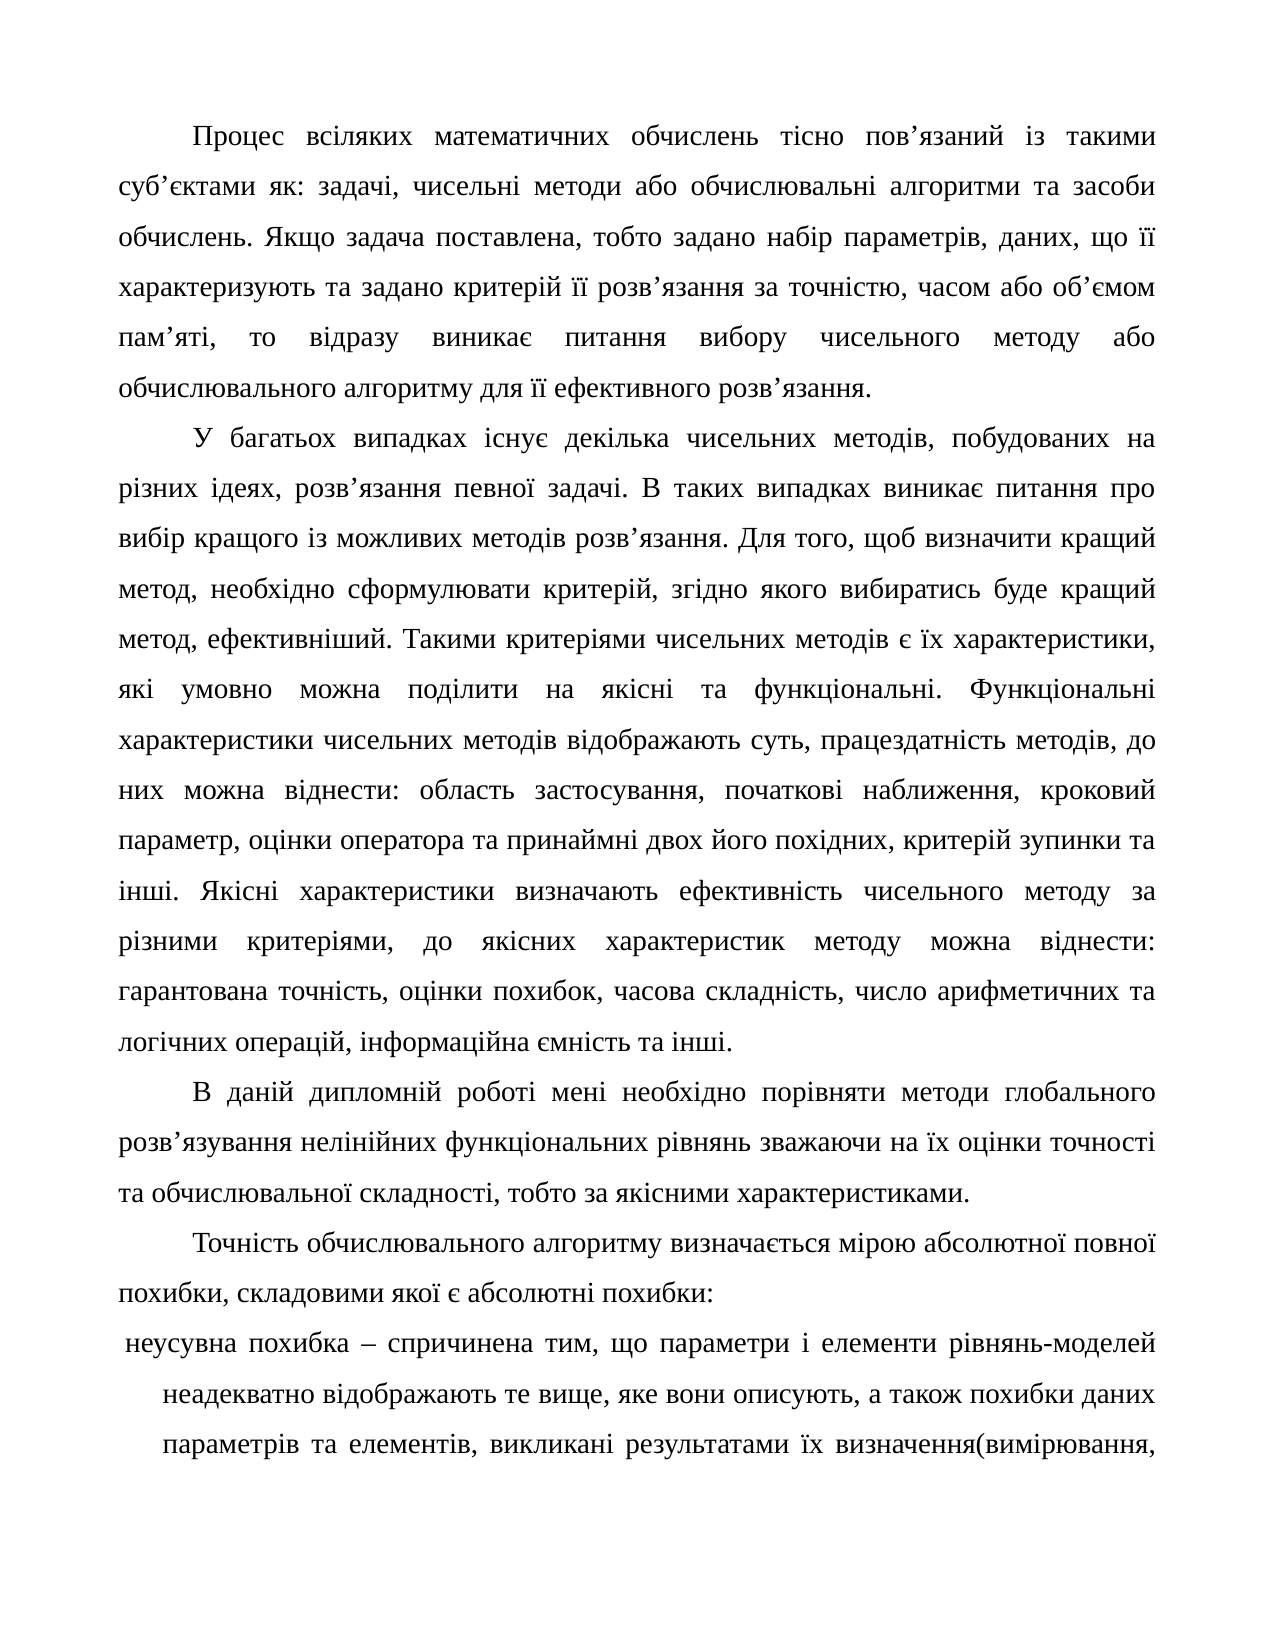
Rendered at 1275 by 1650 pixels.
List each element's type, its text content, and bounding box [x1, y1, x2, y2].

text В даній дипломній роботі мені необхідно порівняти методи глобального розв’язування нелінійних функціональних рівнянь зважаючи на їх оцінки точності та обчислювальної складності, тобто за якісними характеристиками. [118, 1074, 1157, 1208]
list неусувна похибка – спричинена тим, що параметри і елементи рівнянь-моделей неадекватно відображають те вище, яке вони описують, а також похибки даних параметрів та елементів, викликані результатами їх визначення(вимірювання, [125, 1326, 1157, 1460]
text Точність обчислювального алгоритму визначається мірою абсолютної повної похибки, складовими якої є абсолютні похибки: [118, 1225, 1157, 1309]
text У багатьох випадках існує декілька чисельних методів, побудованих на різних ідеях, розв’язання певної задачі. В таких випадках виникає питання про вибір кращого із можливих методів розв’язання. Для того, щоб визначити кращий метод, необхідно сформулювати критерій, згідно якого вибиратись буде кращий метод, ефективніший. Такими критеріями чисельних методів є їх характеристики, які умовно можна поділити на якісні та функціональні. Функціональні характеристики чисельних методів відображають суть, працездатність методів, до них можна віднести: область застосування, початкові наближення, кроковий параметр, оцінки оператора та принаймні двох його похідних, критерій зупинки та інші. Якісні характеристики визначають ефективність чисельного методу за різними критеріями, до якісних характеристик методу можна віднести: гарантована точність, оцінки похибок, часова складність, число арифметичних та логічних операцій, інформаційна ємність та інші. [118, 420, 1157, 1057]
text Процес всіляких математичних обчислень тісно пов’язаний із такими суб’єктами як: задачі, чисельні методи або обчислювальні алгоритми та засоби обчислень. Якщо задача поставлена, тобто задано набір параметрів, даних, що її характеризують та задано критерій її розв’язання за точністю, часом або об’ємом пам’яті, то відразу виникає питання вибору чисельного методу або обчислювального алгоритму для її ефективного розв’язання. [118, 118, 1157, 403]
